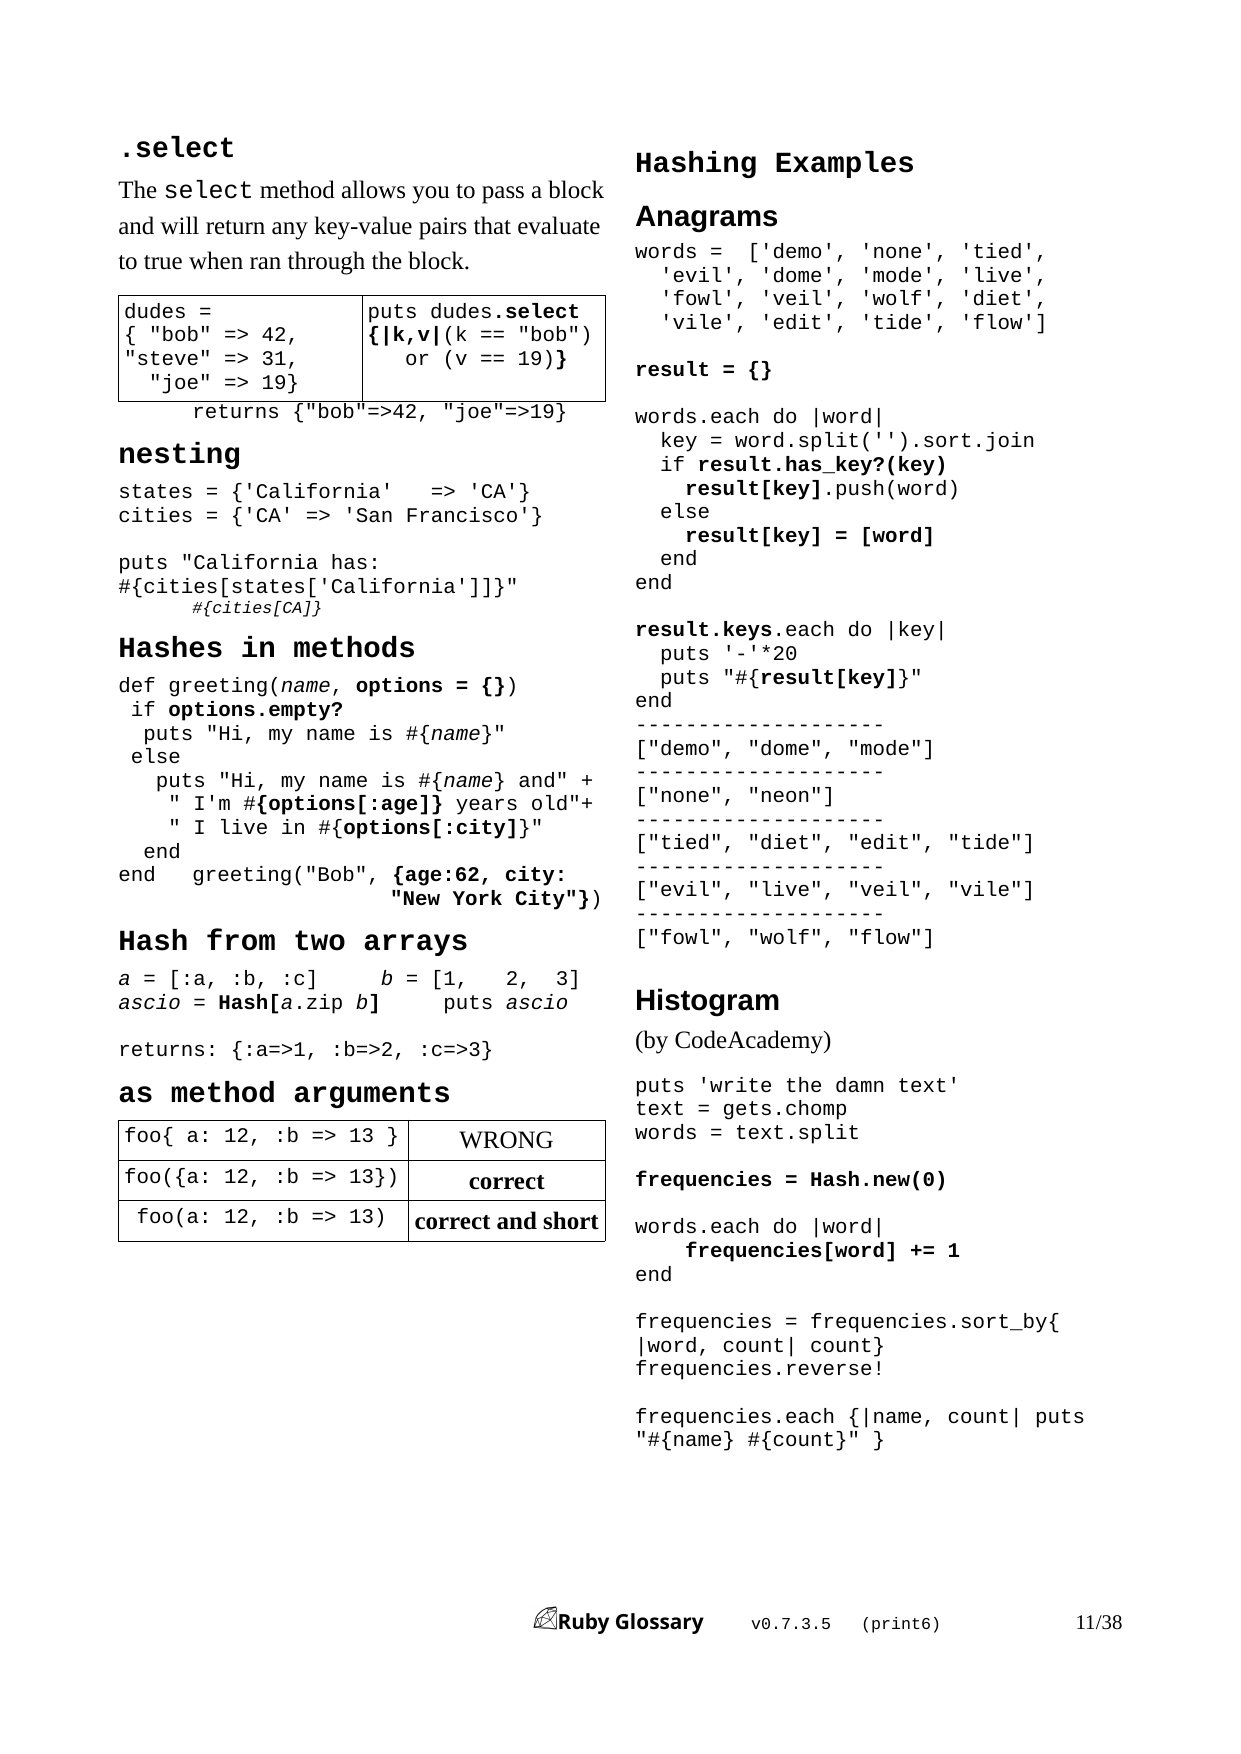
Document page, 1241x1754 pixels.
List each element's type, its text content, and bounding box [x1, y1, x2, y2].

text else [118, 746, 605, 770]
table_cell correct [409, 1161, 605, 1200]
text end greeting("Bob", {age:62, city: "New York City"}) [118, 864, 605, 912]
text 'vile', 'edit', 'tide', 'flow'] [635, 312, 1122, 336]
text -------------------- [635, 856, 1122, 879]
text ["fowl", "wolf", "flow"] [635, 927, 1122, 950]
text end [635, 548, 1122, 572]
text key = word.split('').sort.join [635, 430, 1122, 454]
table_header dudes = { "bob" => 42, "steve" => 31, "joe" => 19} [119, 296, 362, 401]
text ["none", "neon"] [635, 785, 1122, 808]
text ["demo", "dome", "mode"] [635, 738, 1122, 761]
text end [635, 1264, 1122, 1287]
table_cell foo(a: 12, :b => 13) [119, 1201, 408, 1241]
text frequencies = Hash.new(0) [635, 1169, 1122, 1193]
table_cell foo({a: 12, :b => 13}) [119, 1161, 408, 1200]
text ["evil", "live", "veil", "vile"] [635, 879, 1122, 903]
text frequencies = frequencies.sort_by{ [635, 1311, 1122, 1335]
text The select method allows you to pass a block and will return any key-value pairs that evaluate to true when ran through the block. [118, 175, 605, 274]
text 'fowl', 'veil', 'wolf', 'diet', [635, 288, 1122, 312]
text states = {'California' => 'CA'} [118, 481, 605, 505]
text end [118, 841, 605, 864]
text -------------------- [635, 903, 1122, 927]
text if options.empty? [118, 699, 605, 722]
text -------------------- [635, 761, 1122, 785]
subtitle as method arguments [118, 1078, 605, 1111]
text cities = {'CA' => 'San Francisco'} [118, 505, 605, 529]
subtitle Histogram [635, 983, 1110, 1017]
text words = ['demo', 'none', 'tied', [635, 241, 1122, 265]
text #{cities[CA]} [118, 600, 605, 618]
subtitle Hashing Examples [635, 148, 1122, 181]
text 'evil', 'dome', 'mode', 'live', [635, 265, 1122, 288]
text frequencies[word] += 1 [635, 1240, 1122, 1264]
text puts "California has: #{cities[states['California']]}" [118, 552, 605, 600]
text -------------------- [635, 714, 1122, 738]
text result.keys.each do |key| [635, 619, 1122, 643]
text -------------------- [635, 808, 1122, 832]
text result = {} [635, 359, 1122, 383]
text words = text.split [635, 1122, 1122, 1146]
text puts 'write the damn text' [635, 1074, 1122, 1098]
table_cell correct and short [409, 1201, 605, 1241]
text result[key].push(word) [635, 477, 1122, 501]
text puts "Hi, my name is #{name} and" + [118, 770, 605, 793]
text " I live in #{options[:city]}" [118, 817, 605, 841]
subtitle .select [118, 133, 605, 166]
text ascio = Hash[a.zip b] puts ascio [118, 992, 605, 1016]
text else [635, 501, 1122, 525]
text |word, count| count} [635, 1335, 1122, 1358]
text words.each do |word| [635, 1216, 1122, 1240]
text if result.has_key?(key) [635, 454, 1122, 477]
text puts "Hi, my name is #{name}" [118, 722, 605, 746]
table_header foo{ a: 12, :b => 13 } [119, 1121, 408, 1160]
subtitle Anagrams [635, 198, 1110, 232]
text def greeting(name, options = {}) [118, 675, 605, 699]
text returns: {:a=>1, :b=>2, :c=>3} [118, 1039, 605, 1063]
text (by CodeAcademy) [635, 1026, 1122, 1054]
text result[key] = [word] [635, 525, 1122, 548]
table_header WRONG [409, 1121, 605, 1160]
text ["tied", "diet", "edit", "tide"] [635, 832, 1122, 856]
subtitle Hashes in methods [118, 633, 605, 666]
text words.each do |word| [635, 407, 1122, 430]
text frequencies.each {|name, count| puts "#{name} #{count}" } [635, 1406, 1122, 1453]
text text = gets.chomp [635, 1098, 1122, 1122]
picture [531, 1605, 558, 1630]
table_header puts dudes.select {|k,v|(k == "bob") or (v == 19)} [363, 296, 605, 401]
text end [635, 572, 1122, 596]
subtitle Hash from two arrays [118, 926, 605, 959]
text a = [:a, :b, :c] b = [1, 2, 3] [118, 968, 605, 992]
text returns {"bob"=>42, "joe"=>19} [118, 402, 605, 425]
text frequencies.reverse! [635, 1358, 1122, 1382]
text end [635, 690, 1122, 714]
text " I'm #{options[:age]} years old"+ [118, 793, 605, 817]
subtitle nesting [118, 439, 605, 473]
text puts '-'*20 [635, 643, 1122, 667]
text puts "#{result[key]}" [635, 667, 1122, 690]
